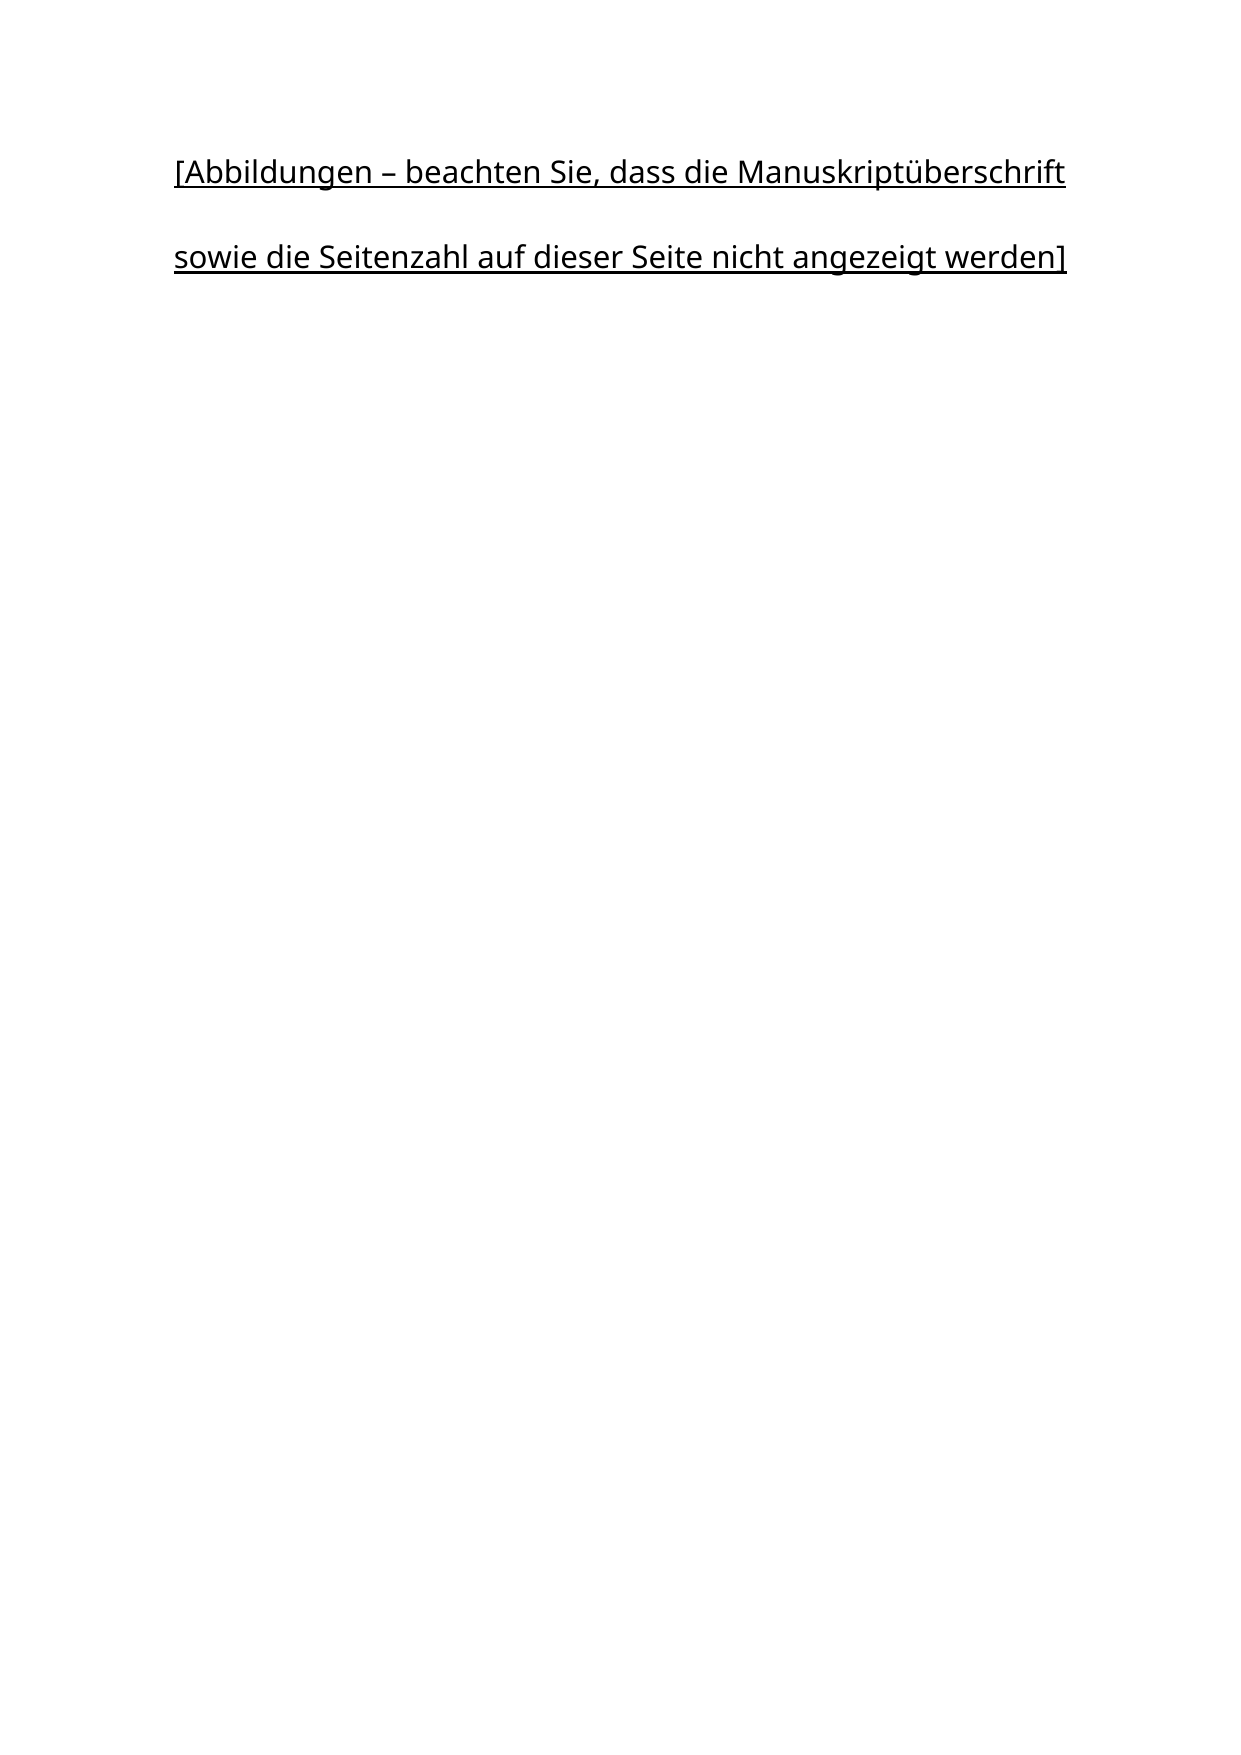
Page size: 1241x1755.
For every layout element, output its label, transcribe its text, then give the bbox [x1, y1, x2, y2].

subtitle [Abbildungen – beachten Sie, dass die Manuskriptüberschrift sowie die Seitenzahl auf dieser Seite nicht angezeigt werden] [150, 150, 1090, 278]
